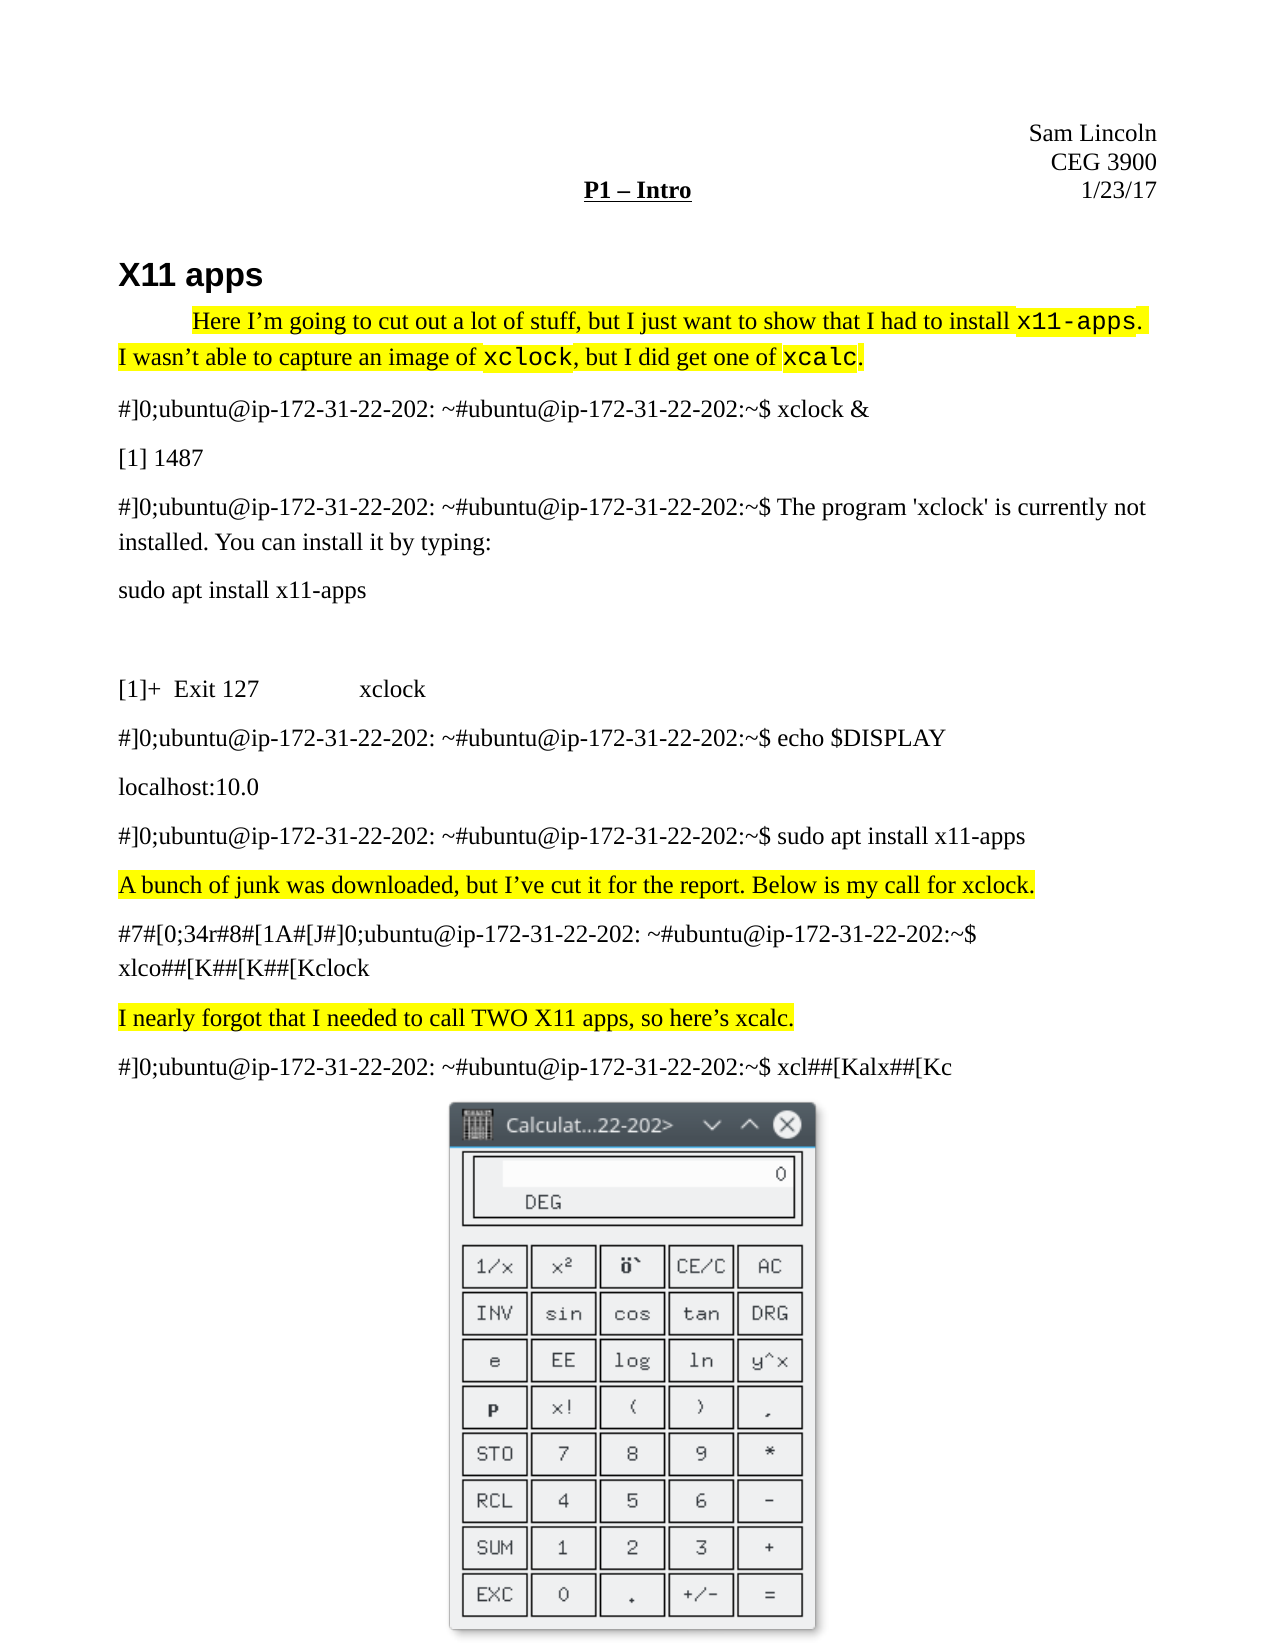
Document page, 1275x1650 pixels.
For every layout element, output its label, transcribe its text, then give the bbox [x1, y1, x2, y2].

text #7#[0;34r#8#[1A#[J#]0;ubuntu@ip-172-31-22-202: ~#ubuntu@ip-172-31-22-202:~$ xlco##[K##[K##[Kclock [118, 919, 1157, 982]
text [1] 1487 [118, 443, 1157, 472]
text I nearly forgot that I needed to call TWO X11 apps, so here’s xcalc. [118, 1003, 1157, 1031]
text sudo apt install x11-apps [118, 576, 1157, 604]
subtitle X11 apps [118, 255, 1157, 293]
text [1]+ Exit 127 xclock [118, 674, 1157, 702]
text localhost:10.0 [118, 772, 1157, 801]
text #]0;ubuntu@ip-172-31-22-202: ~#ubuntu@ip-172-31-22-202:~$ xclock & [118, 394, 1157, 423]
text #]0;ubuntu@ip-172-31-22-202: ~#ubuntu@ip-172-31-22-202:~$ The program 'xclock' is currently not installed. You can install it by typing: [118, 492, 1157, 555]
picture [439, 1092, 836, 1650]
text #]0;ubuntu@ip-172-31-22-202: ~#ubuntu@ip-172-31-22-202:~$ xcl##[Kalx##[Kc [118, 1052, 1157, 1080]
text #]0;ubuntu@ip-172-31-22-202: ~#ubuntu@ip-172-31-22-202:~$ echo $DISPLAY [118, 723, 1157, 752]
text #]0;ubuntu@ip-172-31-22-202: ~#ubuntu@ip-172-31-22-202:~$ sudo apt install x11-apps [118, 821, 1157, 850]
text Here I’m going to cut out a lot of stuff, but I just want to show that I had to install x11-apps. I wasn’t able to capture an image of xclock, but I did get one of xcalc. [118, 306, 1157, 373]
text A bunch of junk was downloaded, but I’ve cut it for the report. Below is my call for xclock. [118, 870, 1157, 899]
